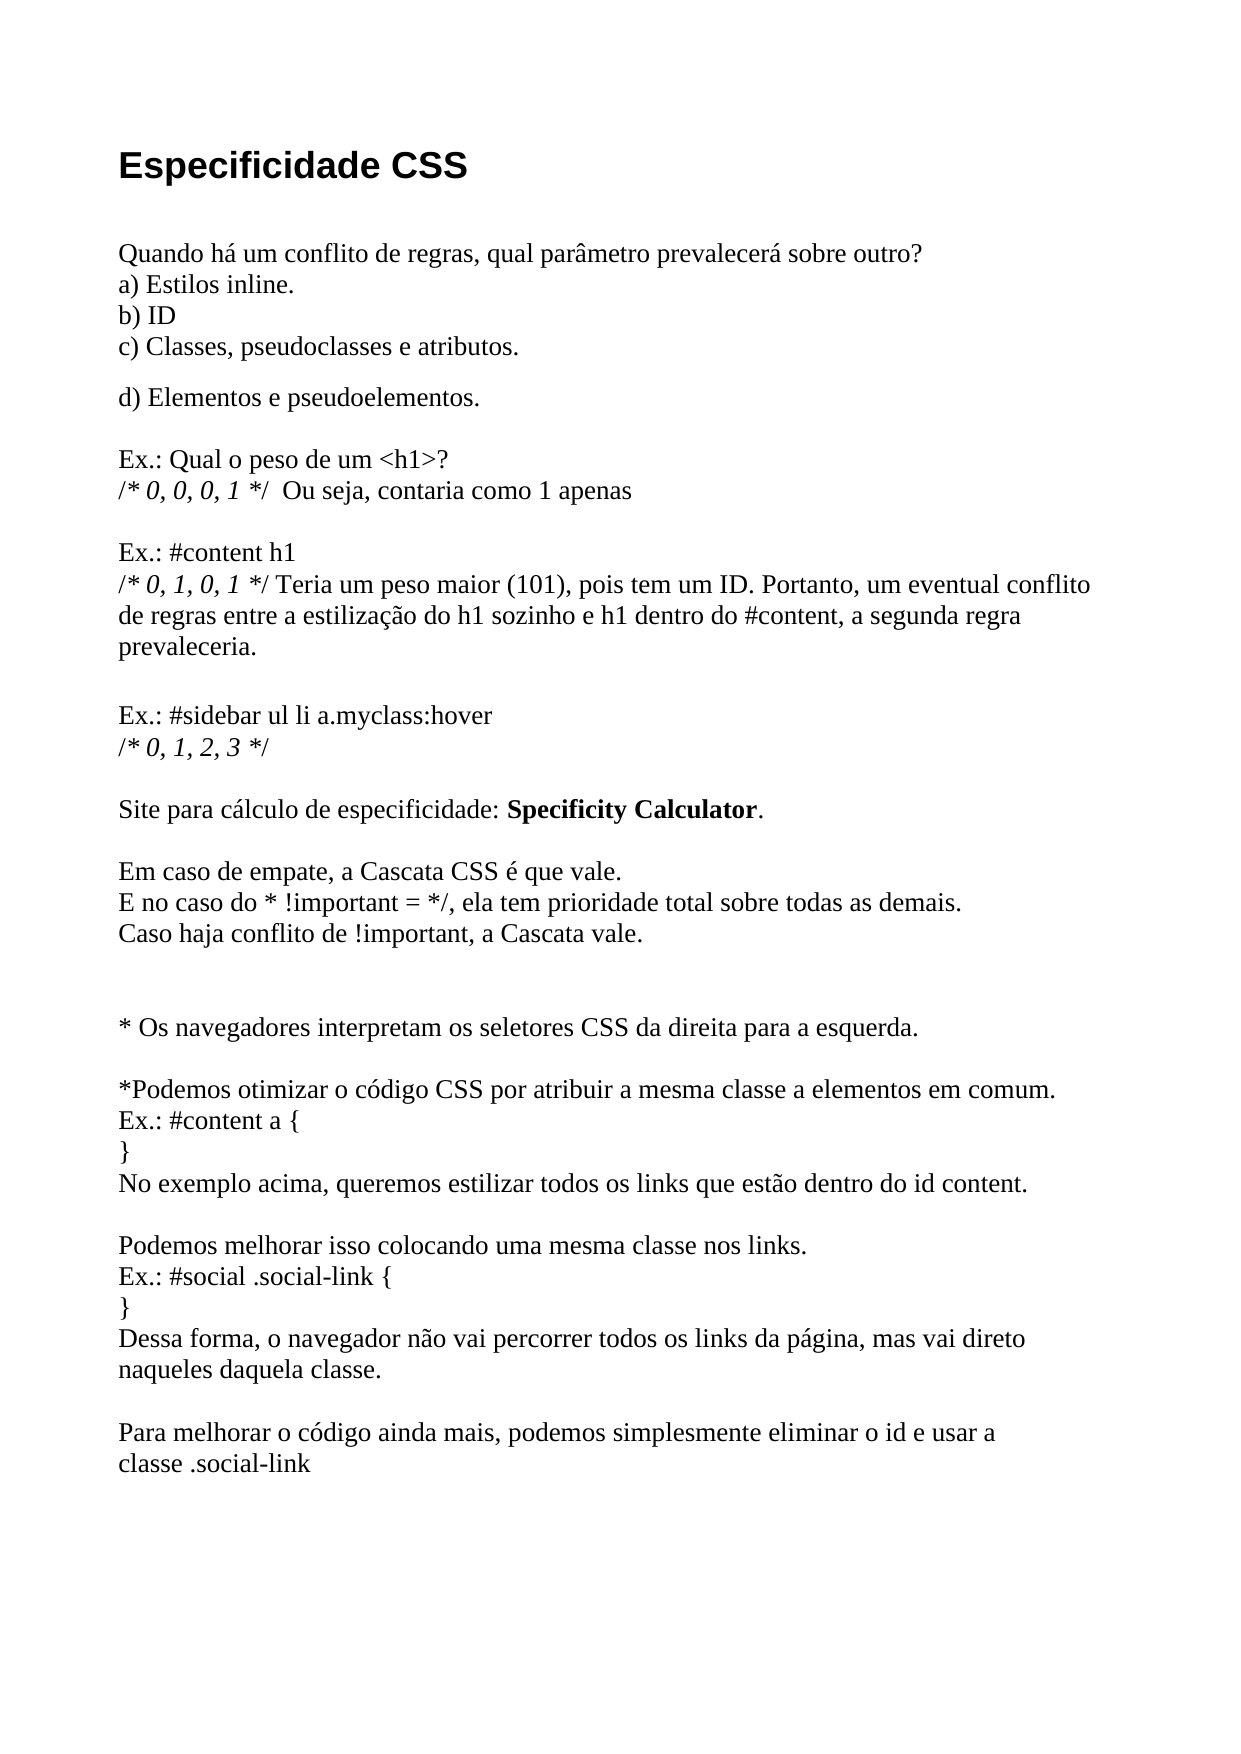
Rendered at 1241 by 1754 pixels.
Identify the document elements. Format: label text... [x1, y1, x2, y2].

text Em caso de empate, a Cascata CSS é que vale. [118, 855, 1122, 886]
text Ex.: Qual o peso de um <h1>? [118, 443, 1122, 474]
text } [118, 1291, 1122, 1322]
text Ex.: #content a { [118, 1104, 1122, 1136]
text E no caso do * !important = */, ela tem prioridade total sobre todas as demais. [118, 886, 1122, 917]
text c) Classes, pseudoclasses e atributos. [118, 331, 1122, 362]
text /* 0, 1, 0, 1 */ Teria um peso maior (101), pois tem um ID. Portanto, um eventual conflito de regras entre a estilização do h1 sozinho e h1 dentro do #content, a segunda regra prevaleceria. [118, 568, 1122, 661]
text Ex.: #social .social-link { [118, 1260, 1122, 1291]
text Quando há um conflito de regras, qual parâmetro prevalecerá sobre outro? [118, 237, 1122, 268]
text Caso haja conflito de !important, a Cascata vale. [118, 917, 1122, 949]
text * Os navegadores interpretam os seletores CSS da direita para a esquerda. [118, 1011, 1122, 1042]
subtitle Especificidade CSS [118, 143, 1122, 186]
text d) Elementos e pseudoelementos. [118, 381, 1122, 412]
text Ex.: #sidebar ul li a.myclass:hover [118, 699, 1122, 731]
text Para melhorar o código ainda mais, podemos simplesmente eliminar o id e usar a classe .social-link [118, 1416, 1122, 1478]
text No exemplo acima, queremos estilizar todos os links que estão dentro do id content. [118, 1167, 1122, 1198]
text } [118, 1136, 1122, 1167]
text /* 0, 0, 0, 1 */ Ou seja, contaria como 1 apenas [118, 474, 1122, 505]
text b) ID [118, 299, 1122, 331]
text Ex.: #content h1 [118, 537, 1122, 568]
text Site para cálculo de especificidade: Specificity Calculator. [118, 793, 1122, 824]
text Podemos melhorar isso colocando uma mesma classe nos links. [118, 1229, 1122, 1260]
text /* 0, 1, 2, 3 */ [118, 731, 1122, 762]
text a) Estilos inline. [118, 268, 1122, 299]
text Dessa forma, o navegador não vai percorrer todos os links da página, mas vai direto naqueles daquela classe. [118, 1322, 1122, 1385]
text *Podemos otimizar o código CSS por atribuir a mesma classe a elementos em comum. [118, 1073, 1122, 1104]
